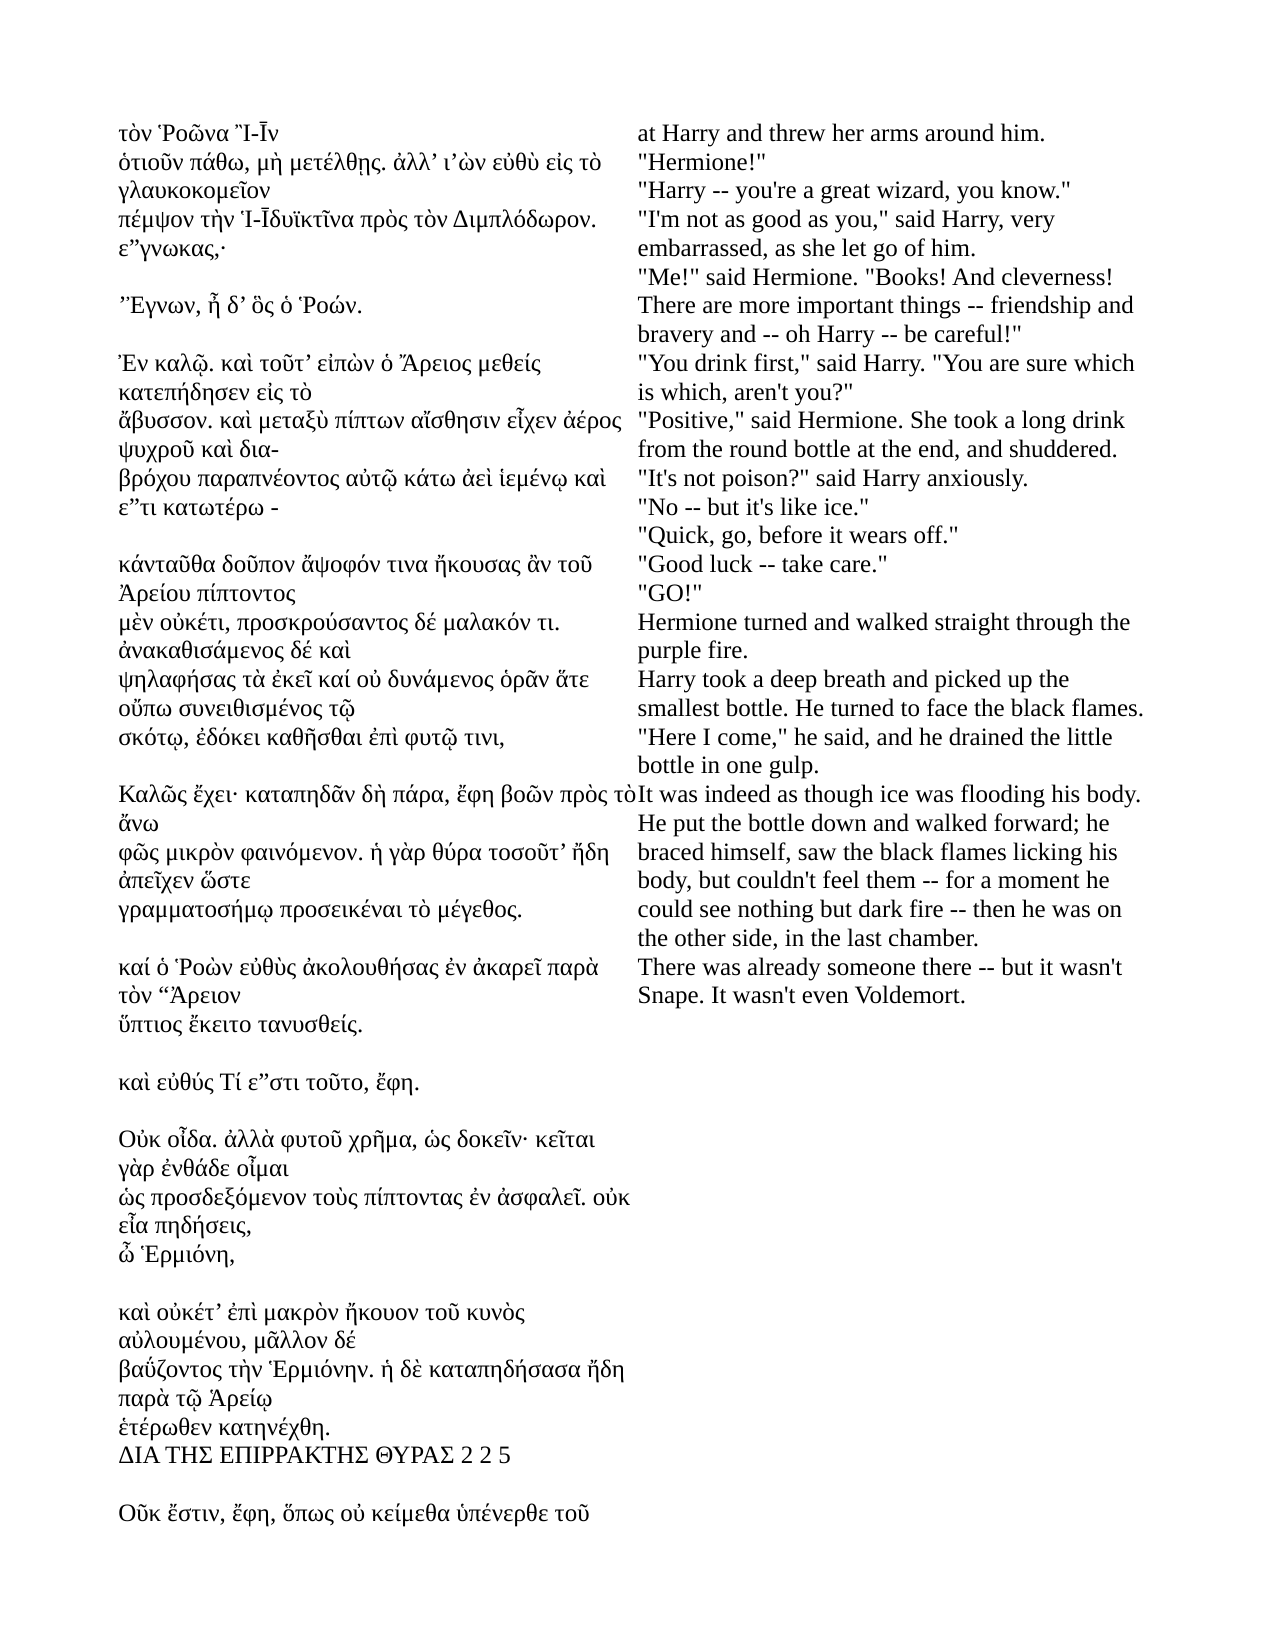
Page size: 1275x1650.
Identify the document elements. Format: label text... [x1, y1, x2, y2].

table_cell at Harry and threw her arms around him. "Hermione!" "Harry -- you're a great wizard, you know." "I'm not as good as you," said Harry, very embarrassed, as she let go of him. "Me!" said Hermione. "Books! And cleverness! There are more important things -- friendship and bravery and -- oh Harry -- be careful!" "You drink first," said Harry. "You are sure which is which, aren't you?" "Positive," said Hermione. She took a long drink from the round bottle at the end, and shuddered. "It's not poison?" said Harry anxiously. "No -- but it's like ice." "Quick, go, before it wears off." "Good luck -- take care." "GO!" Hermione turned and walked straight through the purple fire. Harry took a deep breath and picked up the smallest bottle. He turned to face the black flames. "Here I come," he said, and he drained the little bottle in one gulp. It was indeed as though ice was flooding his body. He put the bottle down and walked forward; he braced himself, saw the black flames licking his body, but couldn't feel them -- for a moment he could see nothing but dark fire -- then he was on the other side, in the last chamber. There was already someone there -- but it wasn't Snape. It wasn't even Voldemort. [638, 118, 1157, 1527]
table_cell τὸν Ῥοῶνα Ἲ-Ῑν ὁτιοῦν πάθω, μὴ μετέλθῃς. ἀλλ’ ι’ὼν εὐθὺ εἰς τὸ γλαυκοκομεῖον πέμψον τὴν Ἱ-Ῑδυϊκτῖνα πρὸς τὸν Διμπλόδωρον. ε”γνωκας,· ’Ἐγνων, ἦ δ’ ὃς ὁ Ῥοών. Ἐν καλῷ. καὶ τοῦτ’ εἰπὼν ὁ Ἄρειος μεθείς κατεπήδησεν εἰς τὸ ἄβυσσον. καὶ μεταξὺ πίπτων αἴσθησιν εἶχεν ἀέρος ψυχροῦ καὶ δια- βρόχου παραπνέοντος αὐτῷ κάτω ἀεὶ ἱεμένῳ καὶ ε”τι κατωτέρω - κάνταῦθα δοῦπον ἄψοφόν τινα ἤκουσας ἂν τοῦ Ἀρείου πίπτοντος μὲν οὐκέτι, προσκρούσαντος δέ μαλακόν τι. ἀνακαθισάμενος δέ καὶ ψηλαφήσας τὰ ἐκεῖ καί οὐ δυνάμενος ὁρᾶν ἅτε οὔπω συνειθισμένος τῷ σκότῳ, ἐδόκει καθῆσθαι ἐπὶ φυτῷ τινι, Καλῶς ἔχει· καταπηδᾶν δὴ πάρα, ἔφη βοῶν πρὸς τὸ ἄνω φῶς μικρὸν φαινόμενον. ἡ γὰρ θύρα τοσοῦτ’ ἤδη ἀπεῖχεν ὥστε γραμματοσήμῳ προσεικέναι τὸ μέγεθος. καί ὁ Ῥοὼν εὐθὺς ἀκολουθήσας ἐν ἀκαρεῖ παρὰ τὸν “Ἀρειον ὕπτιος ἔκειτο τανυσθείς. καὶ εὐθύς Τί ε”στι τοῦτο, ἔφη. Οὐκ οἶδα. ἀλλὰ φυτοῦ χρῆμα, ὡς δοκεῖν· κεῖται γὰρ ἐνθάδε οἶμαι ὡς προσδεξόμενον τοὺς πίπτοντας ἐν ἀσφαλεῖ. οὐκ εἶα πηδήσεις, ὦ Ἑρμιόνη, καὶ οὐκέτ’ ἐπὶ μακρὸν ἤκουον τοῦ κυνὸς αὐλουμένου, μᾶλλον δέ βαΰζοντος τὴν Ἑρμιόνην. ἡ δὲ καταπηδήσασα ἤδη παρὰ τῷ Ἁρείῳ ἑτέρωθεν κατηνέχθη. ΔΙΑ ΤΗΣ ΕΠΙΡΡΑΚΤΗΣ ΘΥΡΑΣ 2 2 5 Οῦκ ἔστιν, ἔφη, ὅπως οὐ κείμεθα ὑπένερθε τοῦ [118, 118, 637, 1527]
